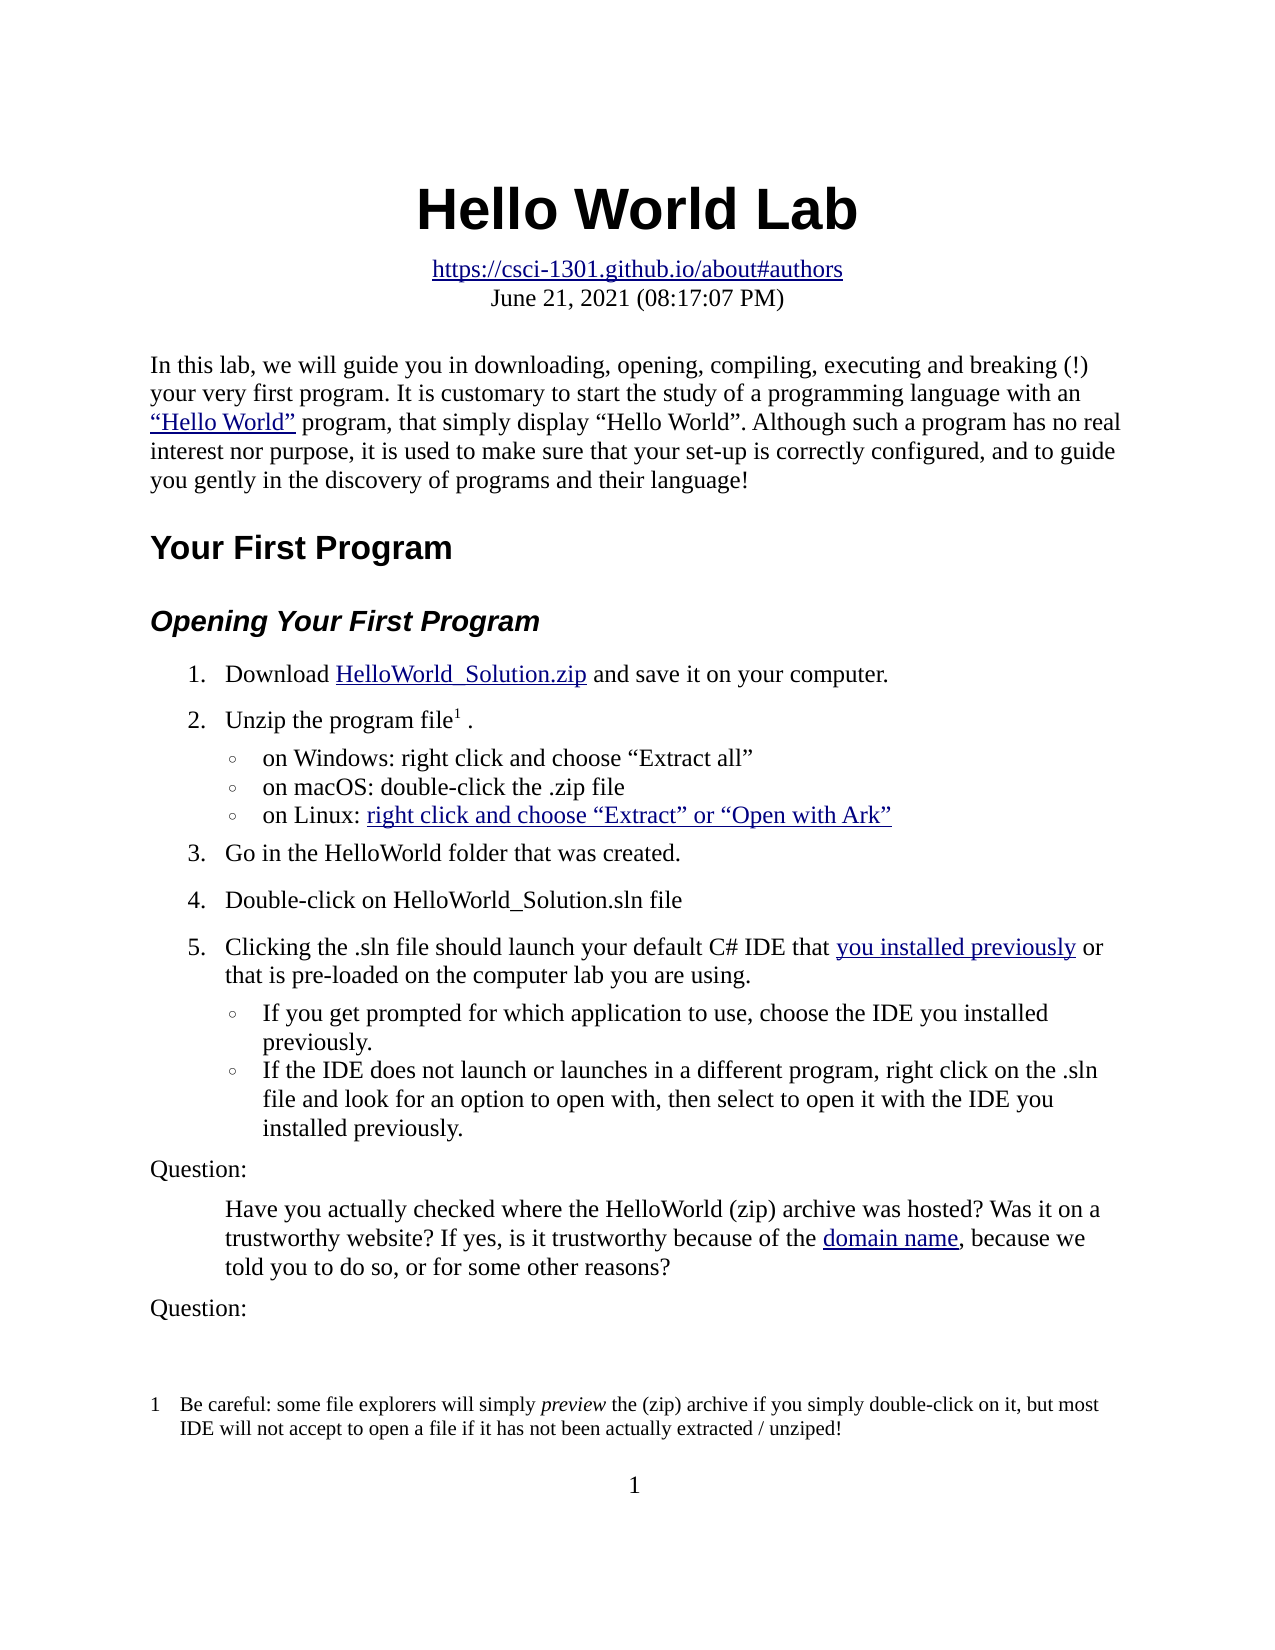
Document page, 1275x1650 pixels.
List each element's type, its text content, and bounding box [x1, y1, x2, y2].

list on macOS: double-click the .zip file [225, 772, 1125, 801]
title Hello World Lab [150, 175, 1125, 242]
text Question: [150, 1154, 1125, 1182]
text https://csci-1301.github.io/about#authors [150, 254, 1125, 283]
subtitle Your First Program [150, 527, 1125, 566]
text June 21, 2021 (08:17:07 PM) [150, 283, 1125, 312]
list Download HelloWorld_Solution.zip and save it on your computer. [187, 659, 1125, 687]
list If the IDE does not launch or launches in a different program, right click on the .sln file and look for an option to open with, then select to open it with the IDE you installed previously. [225, 1056, 1125, 1142]
list Unzip the program file . [187, 705, 1125, 734]
list on Linux: right click and choose “Extract” or “Open with Ark” [225, 801, 1125, 829]
subtitle Opening Your First Program [150, 604, 1125, 637]
list Clicking the .sln file should launch your default C# IDE that you installed previously or that is pre-loaded on the computer lab you are using. [187, 932, 1125, 989]
text Question: [150, 1293, 1125, 1321]
text Have you actually checked where the HelloWorld (zip) archive was hosted? Was it on a trustworthy website? If yes, is it trustworthy because of the domain name, because we told you to do so, or for some other reasons? [225, 1194, 1125, 1281]
list on Windows: right click and choose “Extract all” [225, 743, 1125, 772]
list If you get prompted for which application to use, choose the IDE you installed previously. [225, 998, 1125, 1056]
text In this lab, we will guide you in downloading, opening, compiling, executing and breaking (!) your very first program. It is customary to start the study of a programming language with an “Hello World” program, that simply display “Hello World”. Although such a program has no real interest nor purpose, it is used to make sure that your set-up is correctly configured, and to guide you gently in the discovery of programs and their language! [150, 350, 1125, 493]
list Be careful: some file explorers will simply preview the (zip) archive if you simply double-click on it, but most IDE will not accept to open a file if it has not been actually extracted / unziped! [150, 1392, 1125, 1440]
list Double-click on HelloWorld_Solution.sln file [187, 885, 1125, 914]
list Go in the HelloWorld folder that was created. [187, 838, 1125, 867]
